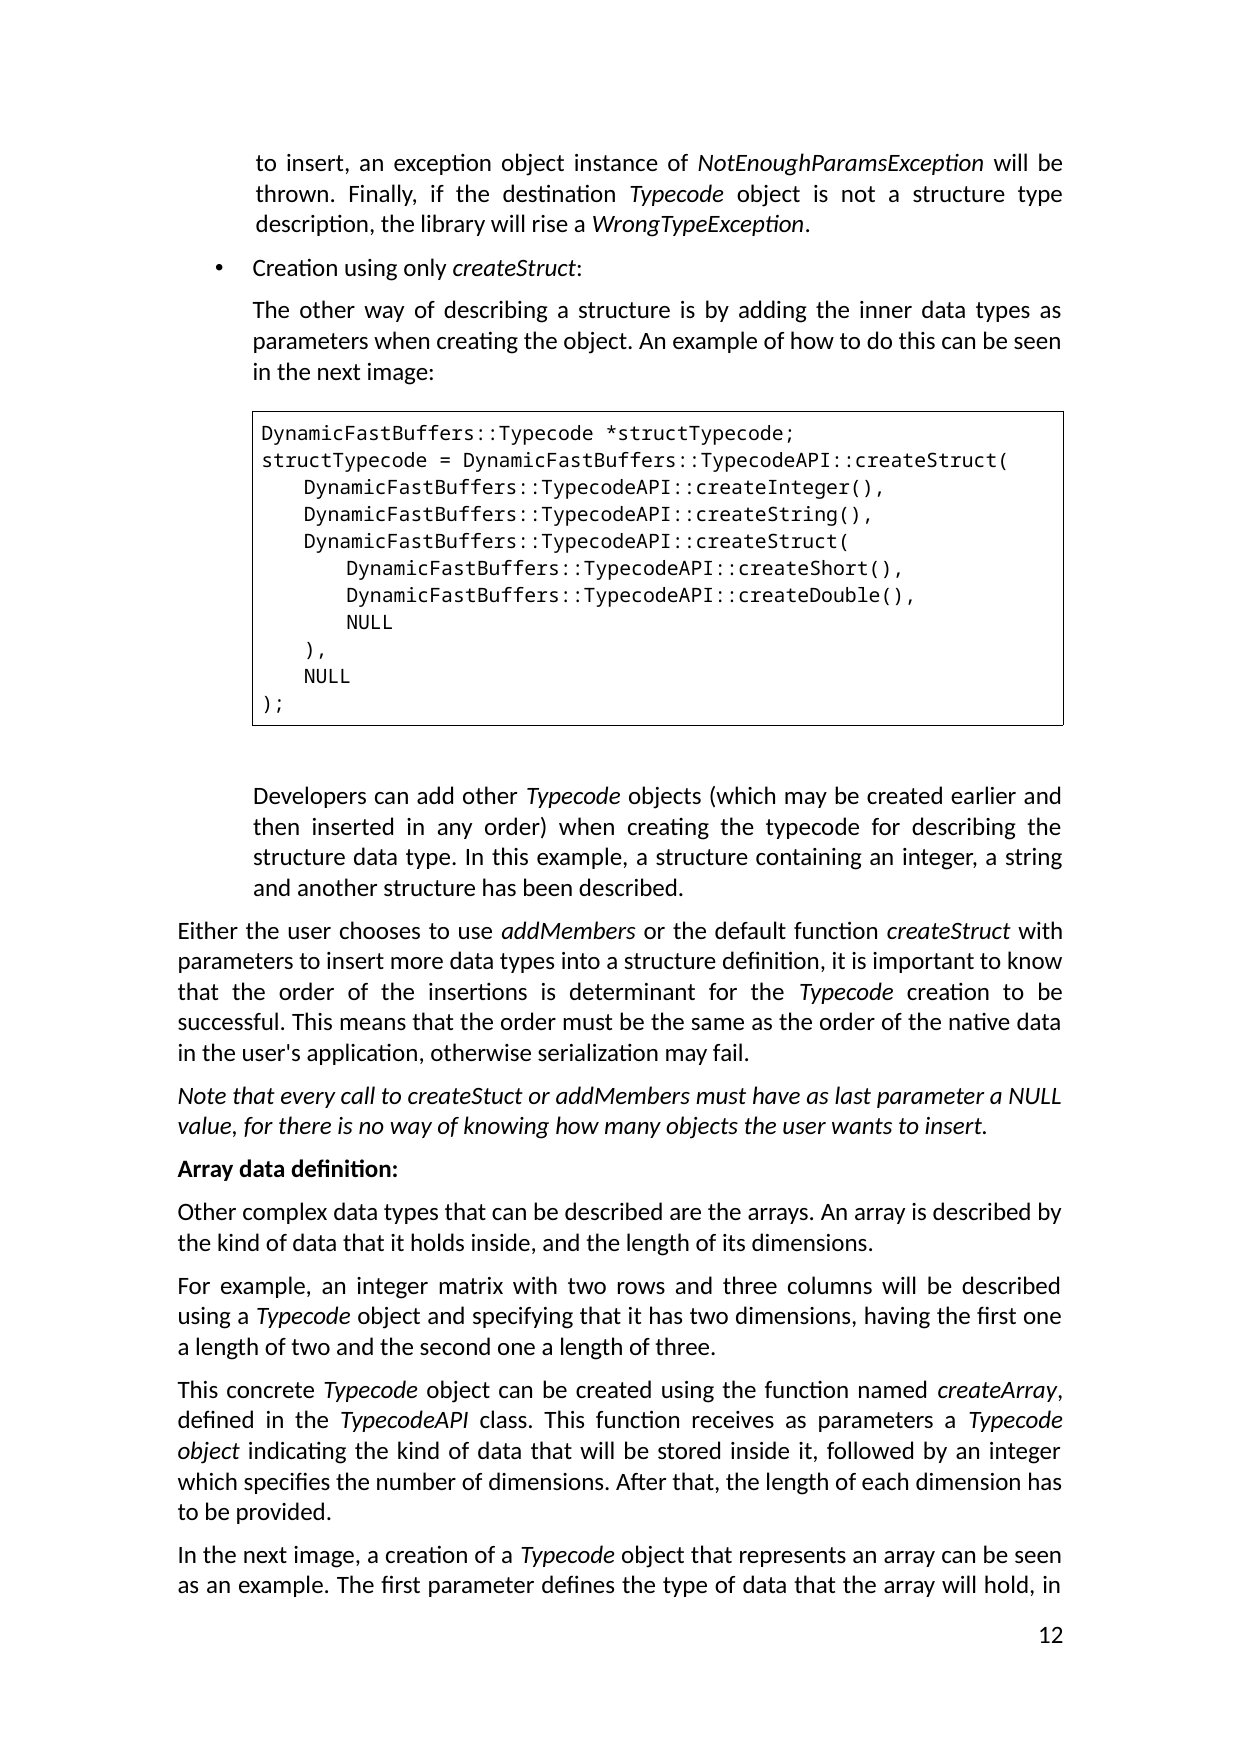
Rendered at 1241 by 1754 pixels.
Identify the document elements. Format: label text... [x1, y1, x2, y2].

text DynamicFastBuffers::TypecodeAPI::createInteger(), [261, 473, 1054, 501]
text DynamicFastBuffers::TypecodeAPI::createDouble(), [261, 581, 1054, 608]
text Either the user chooses to use addMembers or the default function createStruct with parameters to insert more data types into a structure definition, it is important to know that the order of the insertions is determinant for the Typecode creation to be successful. This means that the order must be the same as the order of the native data in the user's application, otherwise serialization may fail. [177, 915, 1063, 1067]
text DynamicFastBuffers::TypecodeAPI::createStruct( [261, 527, 1054, 554]
text This concrete Typecode object can be created using the function named createArray, defined in the TypecodeAPI class. This function receives as parameters a Typecode object indicating the kind of data that will be stored inside it, followed by an integer which specifies the number of dimensions. After that, the length of each dimension has to be provided. [177, 1374, 1063, 1527]
text Array data definition: [177, 1153, 1063, 1184]
text Other complex data types that can be described are the arrays. An array is described by the kind of data that it holds inside, and the length of its dimensions. [177, 1196, 1063, 1257]
text NULL [261, 608, 1054, 635]
text Developers can add other Typecode objects (which may be created earlier and then inserted in any order) when creating the typecode for describing the structure data type. In this example, a structure containing an integer, a string and another structure has been described. [253, 780, 1063, 902]
text ); [261, 689, 1054, 716]
text DynamicFastBuffers::Typecode *structTypecode; [261, 419, 1054, 447]
list The other way of describing a structure is by adding the inner data types as parameters when creating the object. An example of how to do this can be seen in the next image: [215, 295, 1063, 386]
text structTypecode = DynamicFastBuffers::TypecodeAPI::createStruct( [261, 447, 1054, 473]
text Note that every call to createStuct or addMembers must have as last parameter a NULL value, for there is no way of knowing how many objects the user wants to insert. [177, 1080, 1063, 1141]
list Creation using only createStruct: [215, 252, 1063, 282]
text ), [261, 635, 1054, 662]
text For example, an integer matrix with two rows and three columns will be described using a Typecode object and specifying that it has two dimensions, having the first one a length of two and the second one a length of three. [177, 1270, 1063, 1362]
text to insert, an exception object instance of NotEnoughParamsException will be thrown. Finally, if the destination Typecode object is not a structure type description, the library will rise a WrongTypeException. [255, 148, 1063, 239]
text In the next image, a creation of a Typecode object that represents an array can be seen as an example. The first parameter defines the type of data that the array will hold, in [177, 1539, 1063, 1600]
text DynamicFastBuffers::TypecodeAPI::createShort(), [261, 554, 1054, 581]
text NULL [261, 662, 1054, 689]
text DynamicFastBuffers::TypecodeAPI::createString(), [261, 501, 1054, 527]
